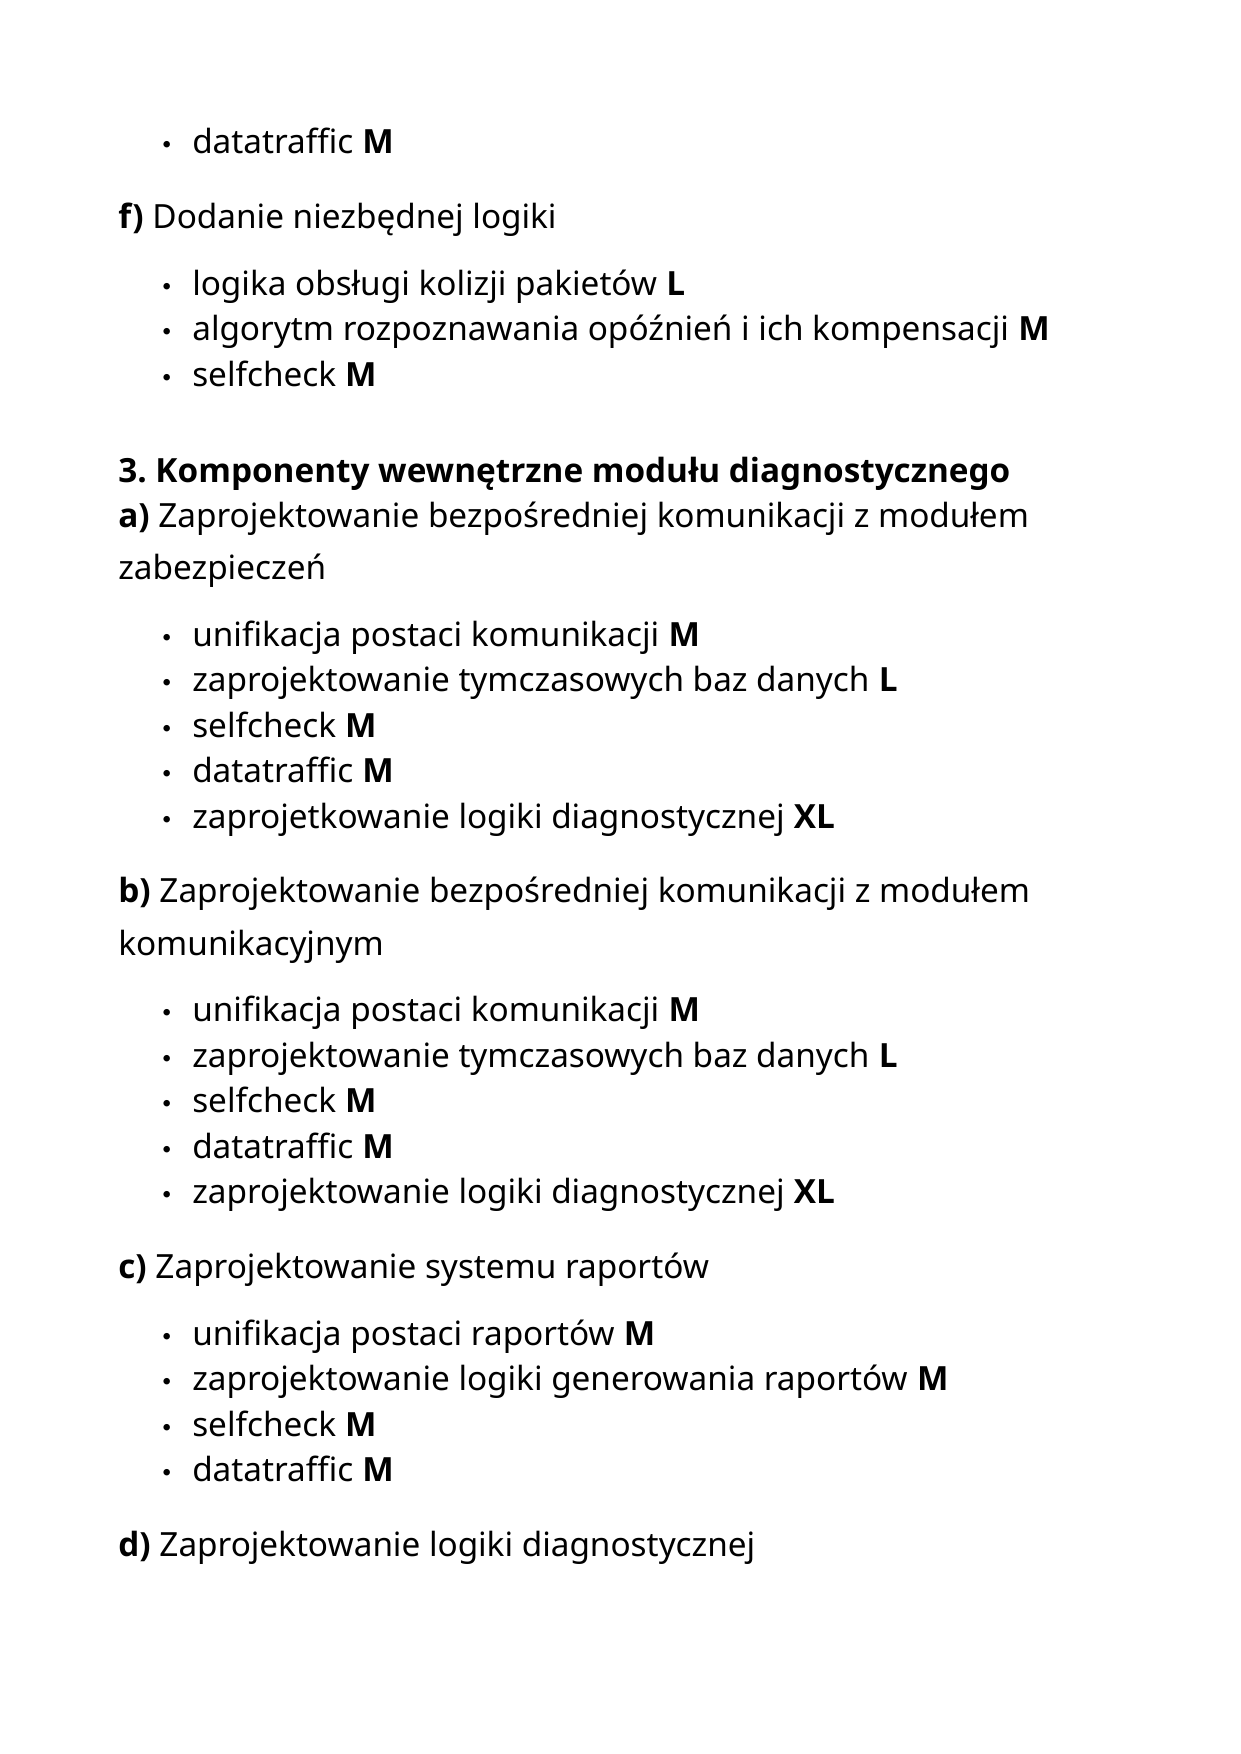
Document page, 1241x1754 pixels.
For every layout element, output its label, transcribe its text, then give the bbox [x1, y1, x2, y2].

text f) Dodanie niezbędnej logiki [118, 193, 1122, 238]
list zaprojektowanie logiki generowania raportów M [162, 1355, 1122, 1400]
list unifikacja postaci raportów M [162, 1309, 1122, 1355]
text b) Zaprojektowanie bezpośredniej komunikacji z modułem komunikacyjnym [118, 867, 1122, 965]
list datatraffic M [162, 1122, 1122, 1168]
list zaprojetkowanie logiki diagnostycznej XL [162, 792, 1122, 838]
list algorytm rozpoznawania opóźnień i ich kompensacji M [162, 305, 1122, 351]
subtitle 3. Komponenty wewnętrzne modułu diagnostycznego [118, 446, 1122, 492]
list zaprojektowanie logiki diagnostycznej XL [162, 1168, 1122, 1213]
list datatraffic M [162, 747, 1122, 792]
text a) Zaprojektowanie bezpośredniej komunikacji z modułem zabezpieczeń [118, 492, 1122, 589]
list selfcheck M [162, 1400, 1122, 1446]
list selfcheck M [162, 351, 1122, 396]
list unifikacja postaci komunikacji M [162, 986, 1122, 1032]
list selfcheck M [162, 1077, 1122, 1122]
list zaprojektowanie tymczasowych baz danych L [162, 1032, 1122, 1077]
list zaprojektowanie tymczasowych baz danych L [162, 656, 1122, 702]
text c) Zaprojektowanie systemu raportów [118, 1243, 1122, 1288]
list datatraffic M [162, 118, 1122, 163]
list unifikacja postaci komunikacji M [162, 611, 1122, 656]
list datatraffic M [162, 1446, 1122, 1491]
text d) Zaprojektowanie logiki diagnostycznej [118, 1521, 1122, 1566]
list logika obsługi kolizji pakietów L [162, 260, 1122, 305]
list selfcheck M [162, 702, 1122, 747]
